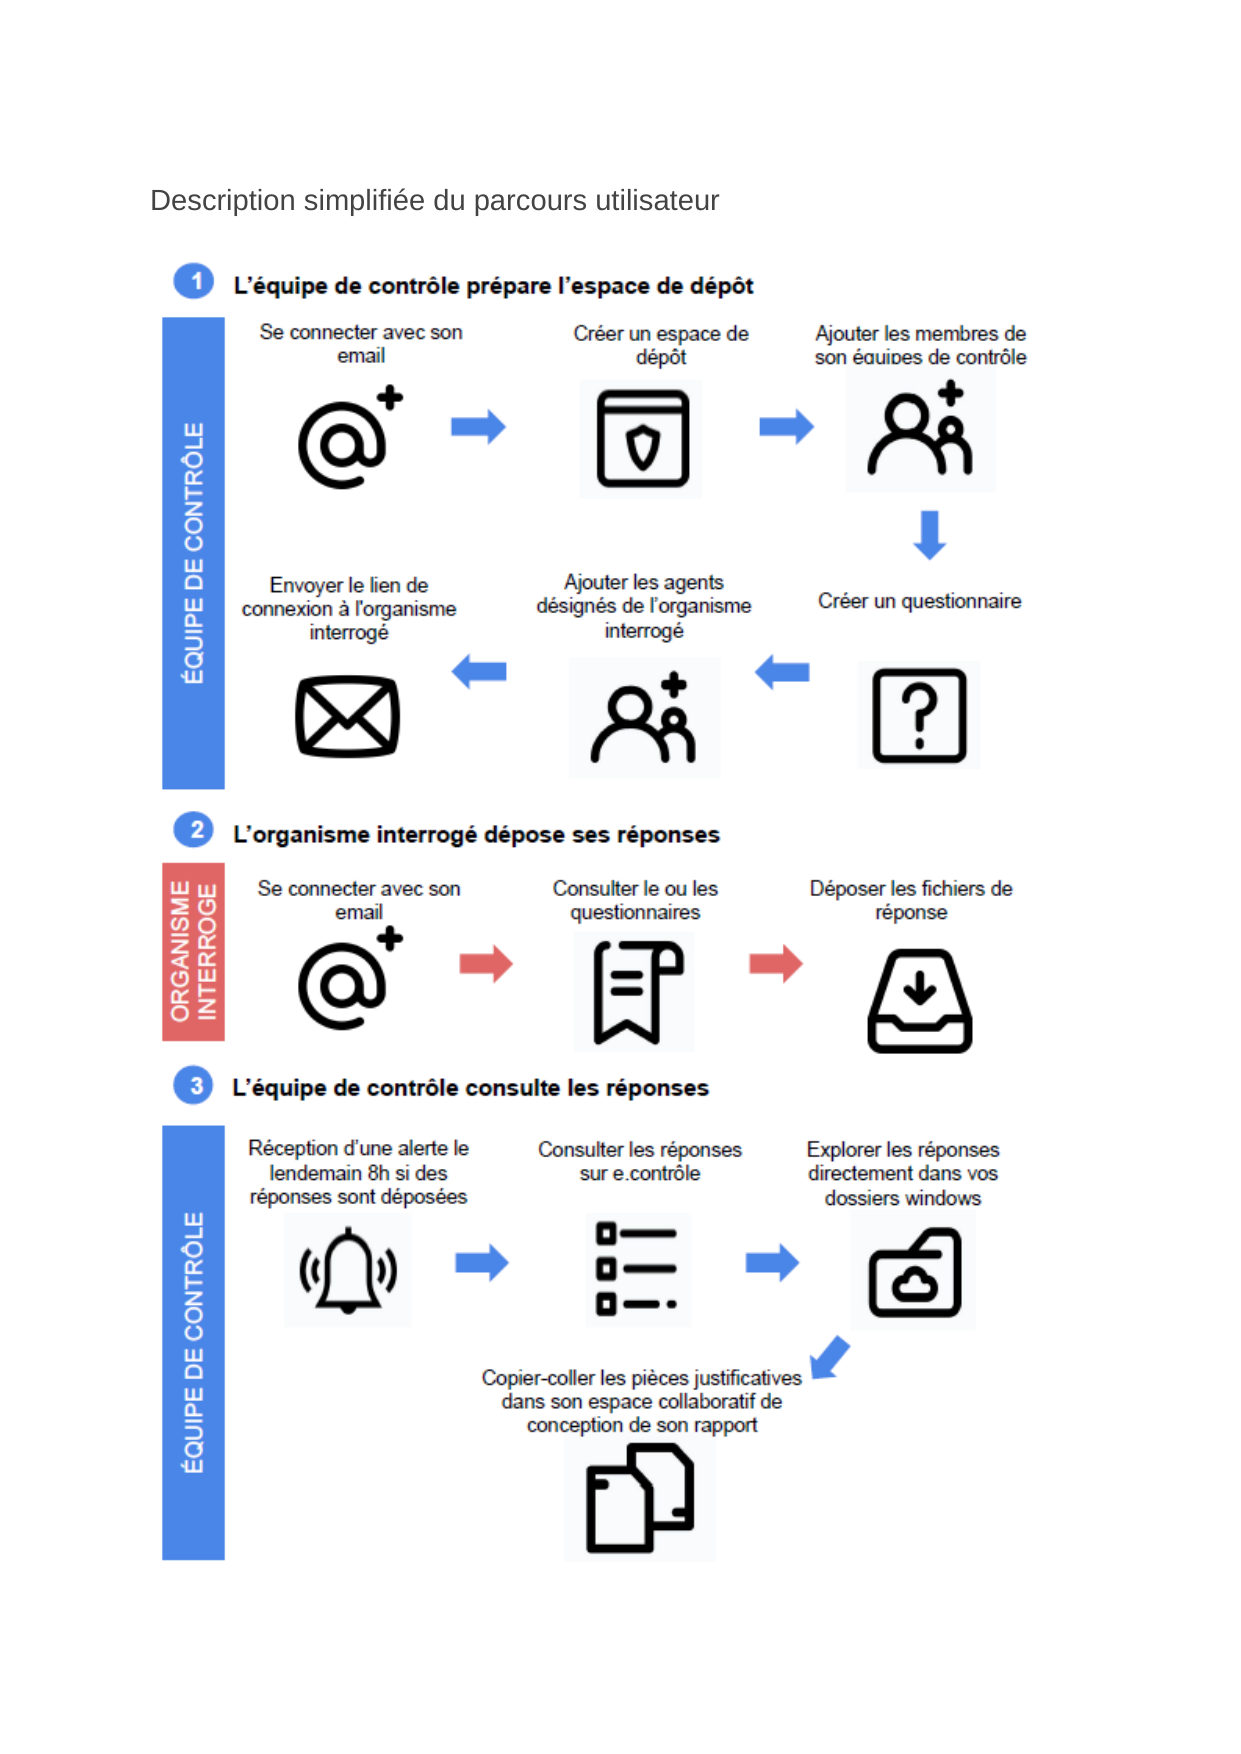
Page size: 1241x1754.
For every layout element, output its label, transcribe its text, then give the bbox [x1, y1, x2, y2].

subtitle Description simplifiée du parcours utilisateur [150, 183, 1090, 217]
picture [150, 255, 1039, 1562]
